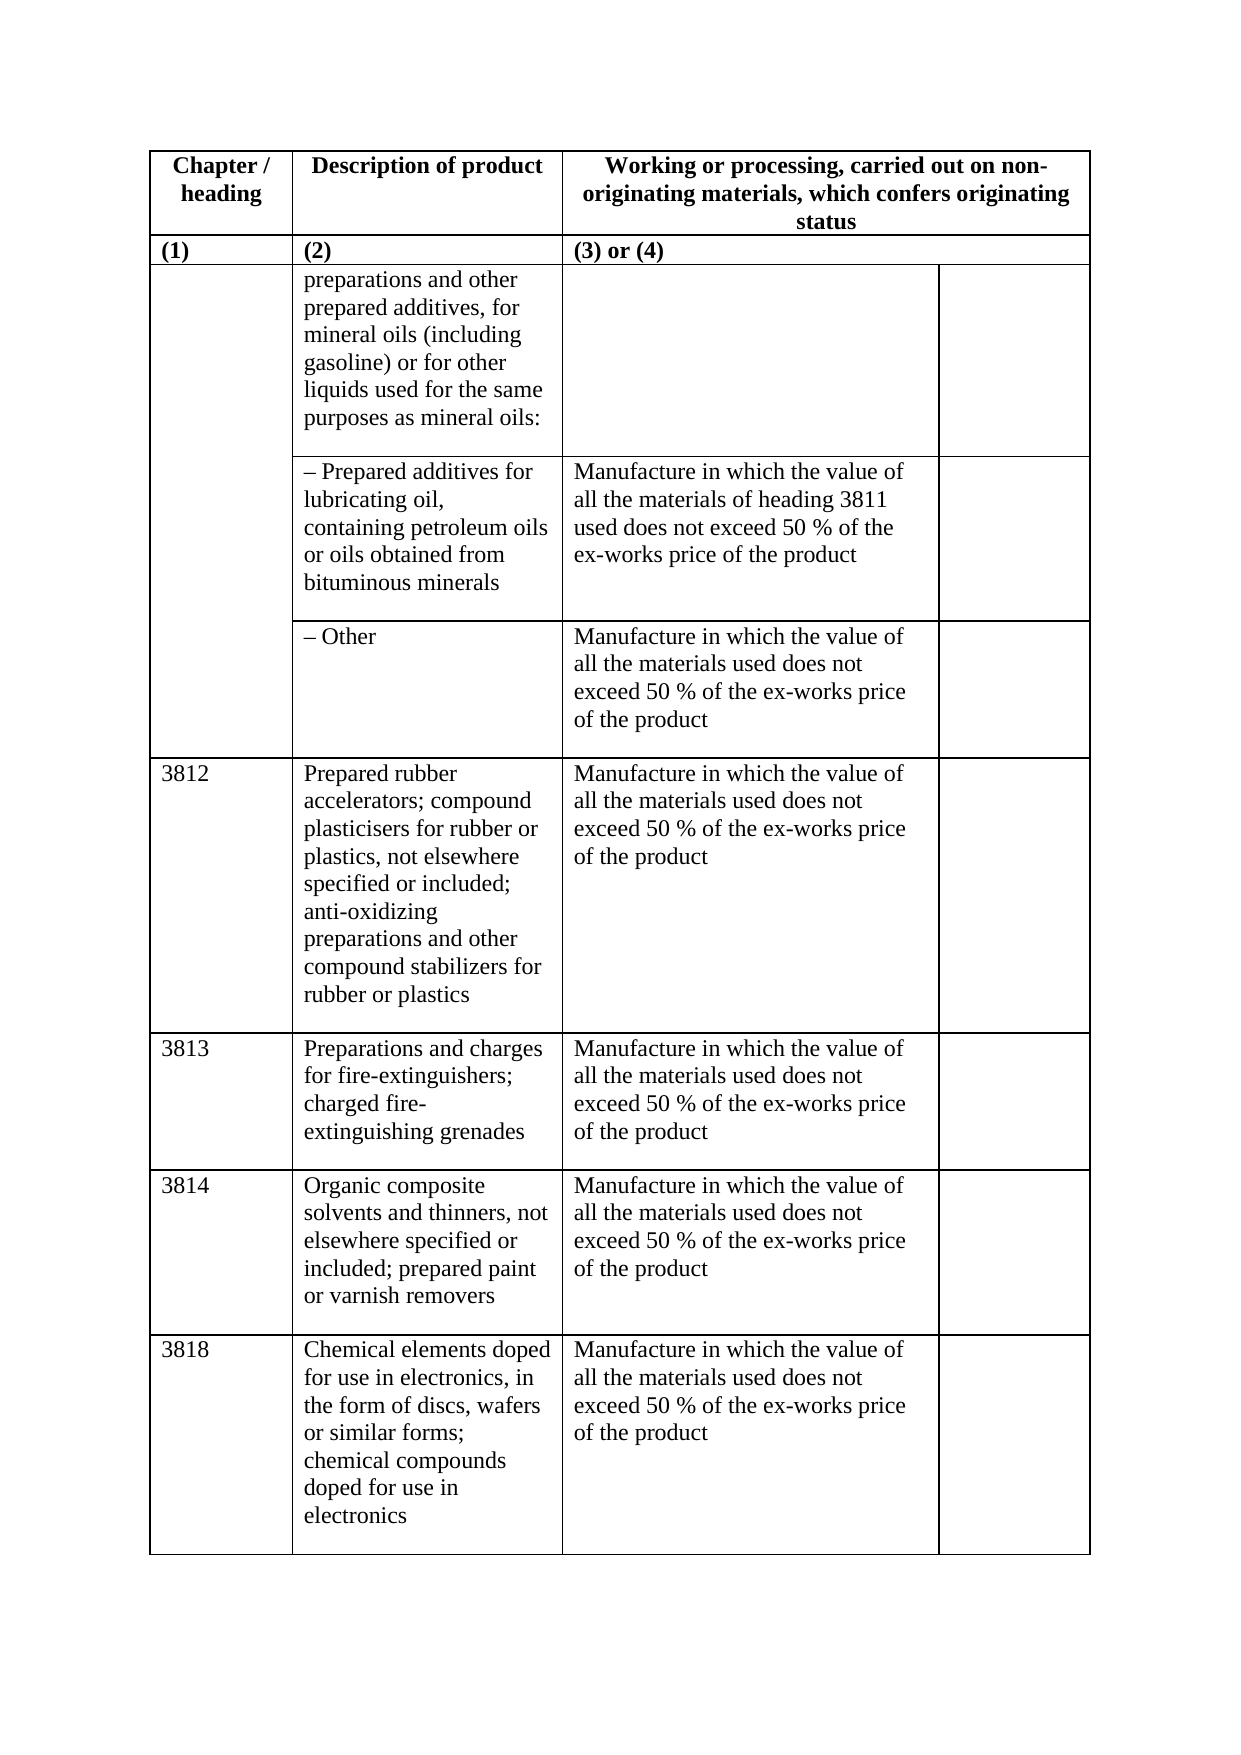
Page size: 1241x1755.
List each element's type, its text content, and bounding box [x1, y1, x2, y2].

table_cell [940, 457, 1089, 620]
table_cell Manufacture in which the value of all the materials used does not exceed 50 % of the ex-works price of the product [563, 1336, 938, 1554]
table_cell (1) [151, 236, 292, 263]
table_cell [940, 265, 1089, 456]
table_header Chapter / heading [151, 152, 292, 234]
table_cell [940, 622, 1089, 757]
table_cell [563, 265, 938, 456]
table_cell 3813 [151, 1034, 292, 1169]
table_cell Organic composite solvents and thinners, not elsewhere specified or included; prepared paint or varnish removers [293, 1171, 562, 1334]
table_cell Manufacture in which the value of all the materials used does not exceed 50 % of the ex-works price of the product [563, 759, 938, 1032]
table_cell Chemical elements doped for use in electronics, in the form of discs, wafers or similar forms; chemical compounds doped for use in electronics [293, 1336, 562, 1554]
table_cell 3818 [151, 1336, 292, 1554]
table_cell Preparations and charges for fire-extinguishers; charged fire-extinguishing grenades [293, 1034, 562, 1169]
table_cell 3812 [151, 759, 292, 1032]
table_cell [151, 265, 292, 456]
table_cell [940, 1171, 1089, 1334]
table_cell [151, 456, 292, 620]
table_cell Manufacture in which the value of all the materials of heading 3811 used does not exceed 50 % of the ex-works price of the product [563, 457, 938, 620]
table_cell [940, 1336, 1089, 1554]
table_header Description of product [293, 152, 562, 234]
table_cell – Other [293, 622, 562, 757]
table_cell (2) [293, 236, 562, 263]
table_cell – Prepared additives for lubricating oil, containing petroleum oils or oils obtained from bituminous minerals [293, 457, 562, 620]
table_header Working or processing, carried out on non-originating materials, which confers originating status [563, 152, 1089, 234]
table_cell preparations and other prepared additives, for mineral oils (including gasoline) or for other liquids used for the same purposes as mineral oils: [293, 265, 562, 456]
table_cell Manufacture in which the value of all the materials used does not exceed 50 % of the ex-works price of the product [563, 1171, 938, 1334]
table_cell [940, 1034, 1089, 1169]
table_cell [940, 759, 1089, 1032]
table_cell 3814 [151, 1171, 292, 1334]
table_cell Manufacture in which the value of all the materials used does not exceed 50 % of the ex-works price of the product [563, 1034, 938, 1169]
table_cell Prepared rubber accelerators; compound plasticisers for rubber or plastics, not elsewhere specified or included; anti-oxidizing preparations and other compound stabilizers for rubber or plastics [293, 759, 562, 1032]
table_cell Manufacture in which the value of all the materials used does not exceed 50 % of the ex-works price of the product [563, 622, 938, 757]
table_cell [151, 620, 292, 757]
table_cell (3) or (4) [563, 236, 1089, 263]
